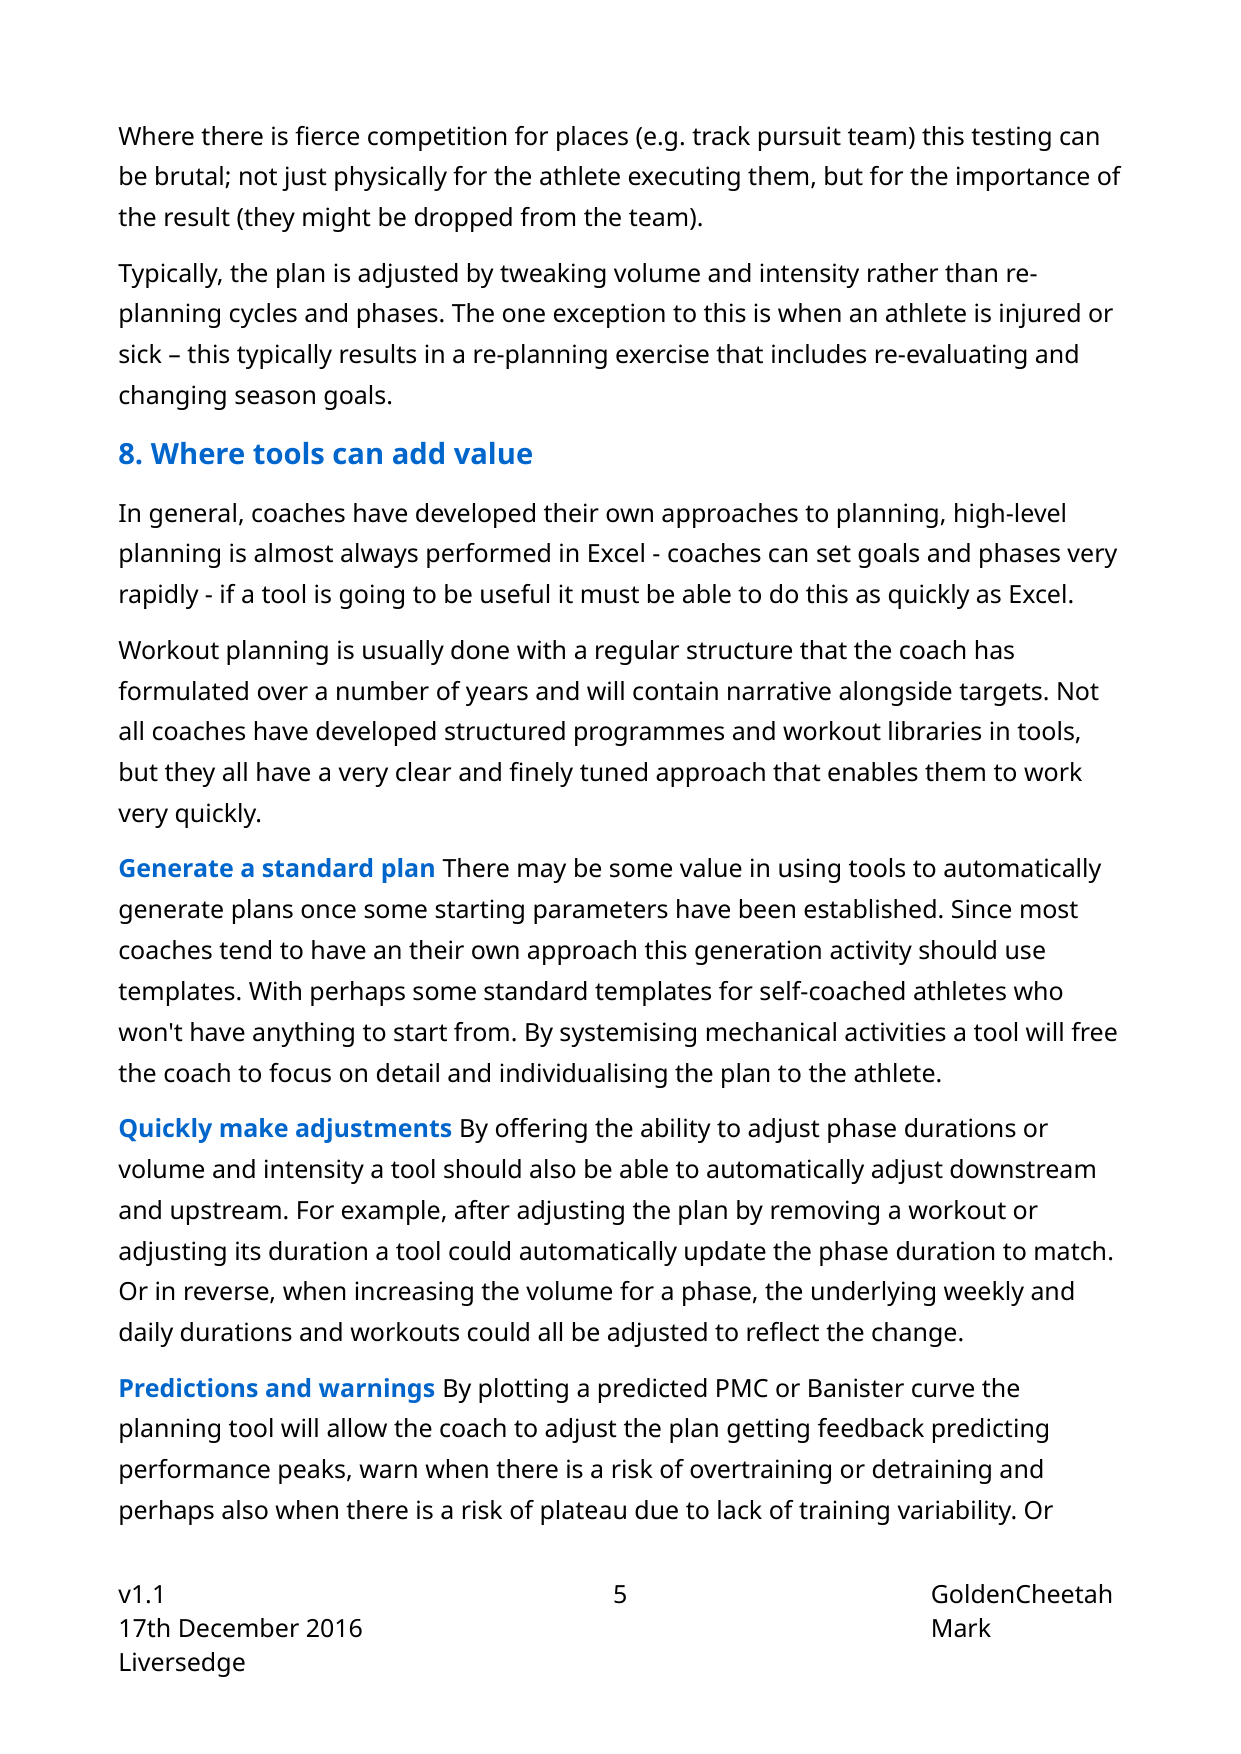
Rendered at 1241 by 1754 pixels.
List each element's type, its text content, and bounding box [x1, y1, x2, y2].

text 8. Where tools can add value [118, 433, 1122, 473]
text Predictions and warnings By plotting a predicted PMC or Banister curve the planning tool will allow the coach to adjust the plan getting feedback predicting performance peaks, warn when there is a risk of overtraining or detraining and perhaps also when there is a risk of plateau due to lack of training variability. Or [118, 1370, 1122, 1527]
text In general, coaches have developed their own approaches to planning, high-level planning is almost always performed in Excel - coaches can set goals and phases very rapidly - if a tool is going to be useful it must be able to do this as quickly as Excel. [118, 495, 1122, 611]
text Quickly make adjustments By offering the ability to adjust phase durations or volume and intensity a tool should also be able to automatically adjust downstream and upstream. For example, after adjusting the plan by removing a workout or adjusting its duration a tool could automatically update the phase duration to match. Or in reverse, when increasing the volume for a phase, the underlying weekly and daily durations and workouts could all be adjusted to reflect the change. [118, 1111, 1122, 1349]
text Typically, the plan is adjusted by tweaking volume and intensity rather than re-planning cycles and phases. The one exception to this is when an athlete is injured or sick – this typically results in a re-planning exercise that includes re-evaluating and changing season goals. [118, 255, 1122, 412]
text Where there is fierce competition for places (e.g. track pursuit team) this testing can be brutal; not just physically for the athlete executing them, but for the importance of the result (they might be dropped from the team). [118, 118, 1122, 234]
text Workout planning is usually done with a regular structure that the coach has formulated over a number of years and will contain narrative alongside targets. Not all coaches have developed structured programmes and workout libraries in tools, but they all have a very clear and finely tuned approach that enables them to work very quickly. [118, 632, 1122, 830]
text Generate a standard plan There may be some value in using tools to automatically generate plans once some starting parameters have been established. Since most coaches tend to have an their own approach this generation activity should use templates. With perhaps some standard templates for self-coached athletes who won't have anything to start from. By systemising mechanical activities a tool will free the coach to focus on detail and individualising the plan to the athlete. [118, 851, 1122, 1089]
